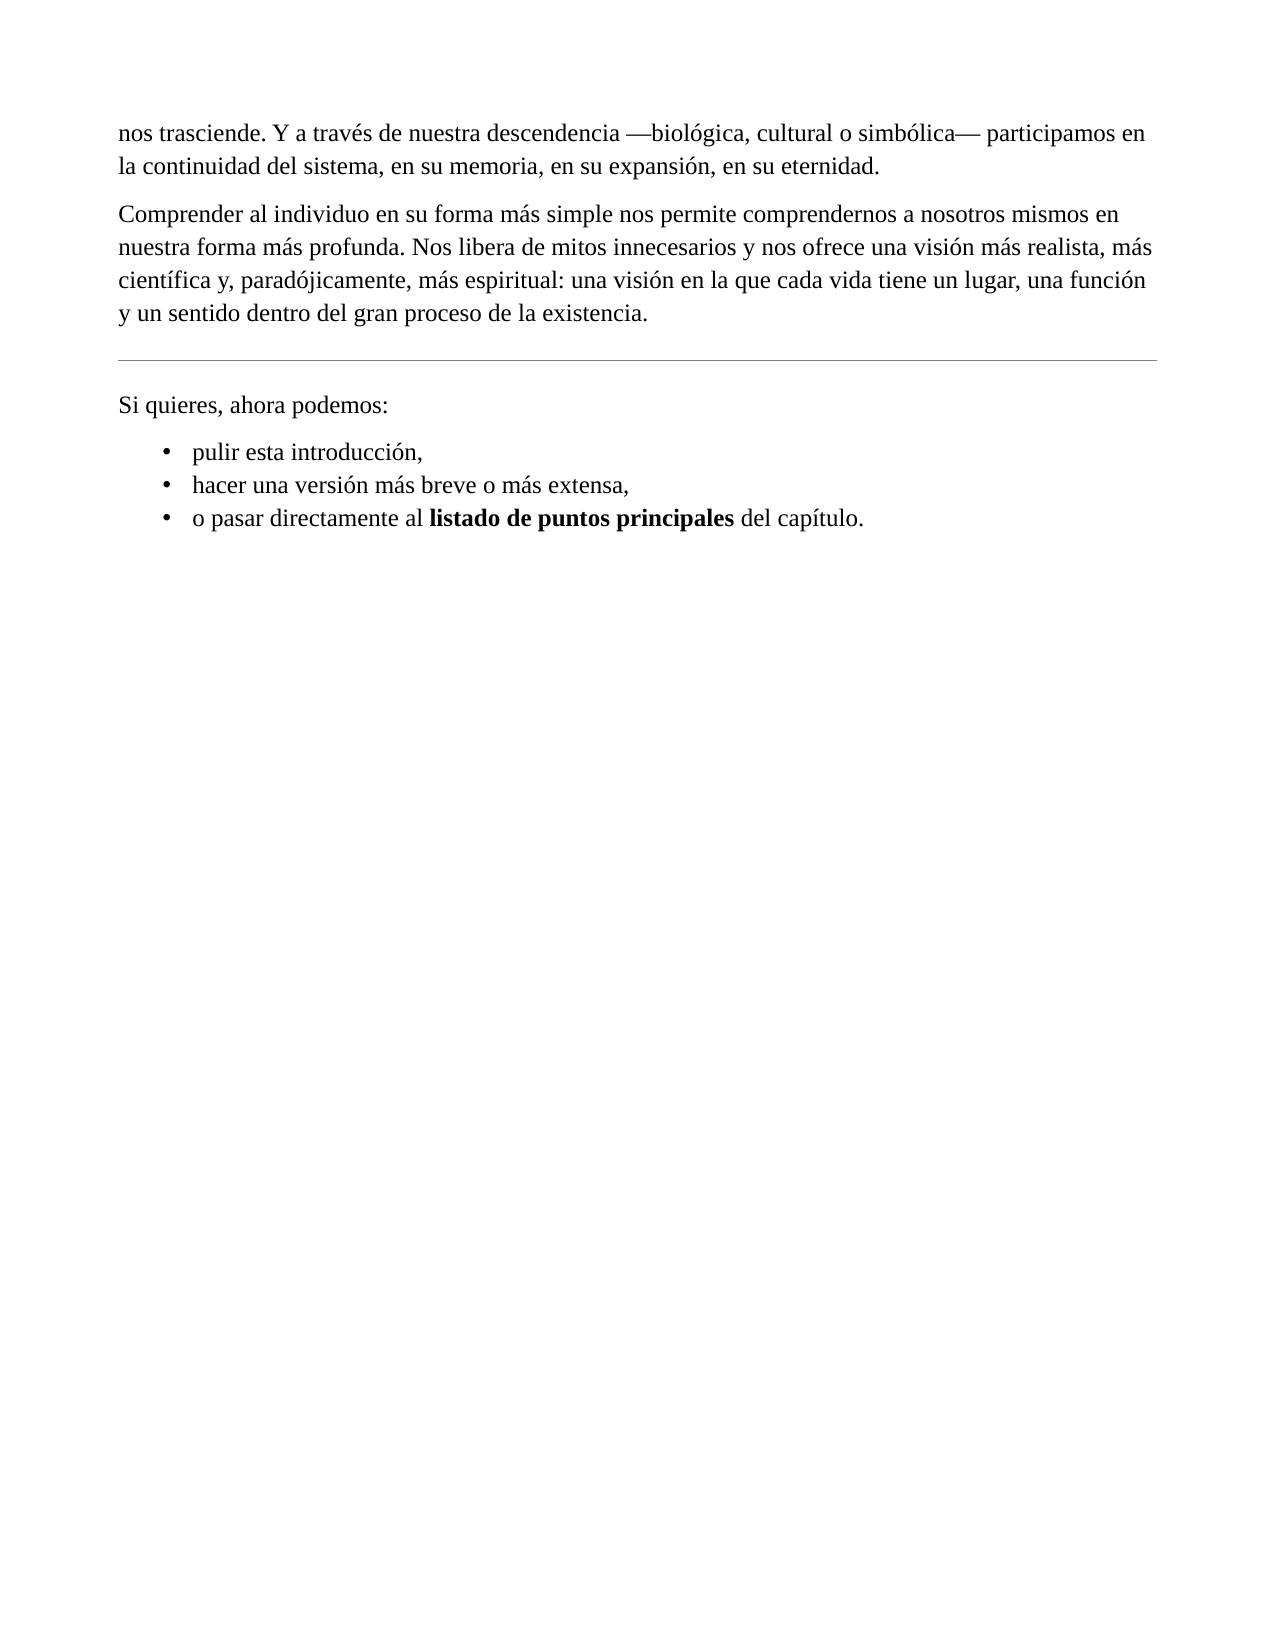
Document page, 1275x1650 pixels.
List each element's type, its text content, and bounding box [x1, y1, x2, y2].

text Comprender al individuo en su forma más simple nos permite comprendernos a nosotros mismos en nuestra forma más profunda. Nos libera de mitos innecesarios y nos ofrece una visión más realista, más científica y, paradójicamente, más espiritual: una visión en la que cada vida tiene un lugar, una función y un sentido dentro del gran proceso de la existencia. [118, 199, 1157, 327]
list o pasar directamente al listado de puntos principales del capítulo. [162, 503, 1157, 532]
list hacer una versión más breve o más extensa, [162, 470, 1157, 499]
text Si quieres, ahora podemos: [118, 390, 1157, 418]
text nos trasciende. Y a través de nuestra descendencia —biológica, cultural o simbólica— participamos en la continuidad del sistema, en su memoria, en su expansión, en su eternidad. [118, 118, 1157, 180]
list pulir esta introducción, [162, 437, 1157, 466]
